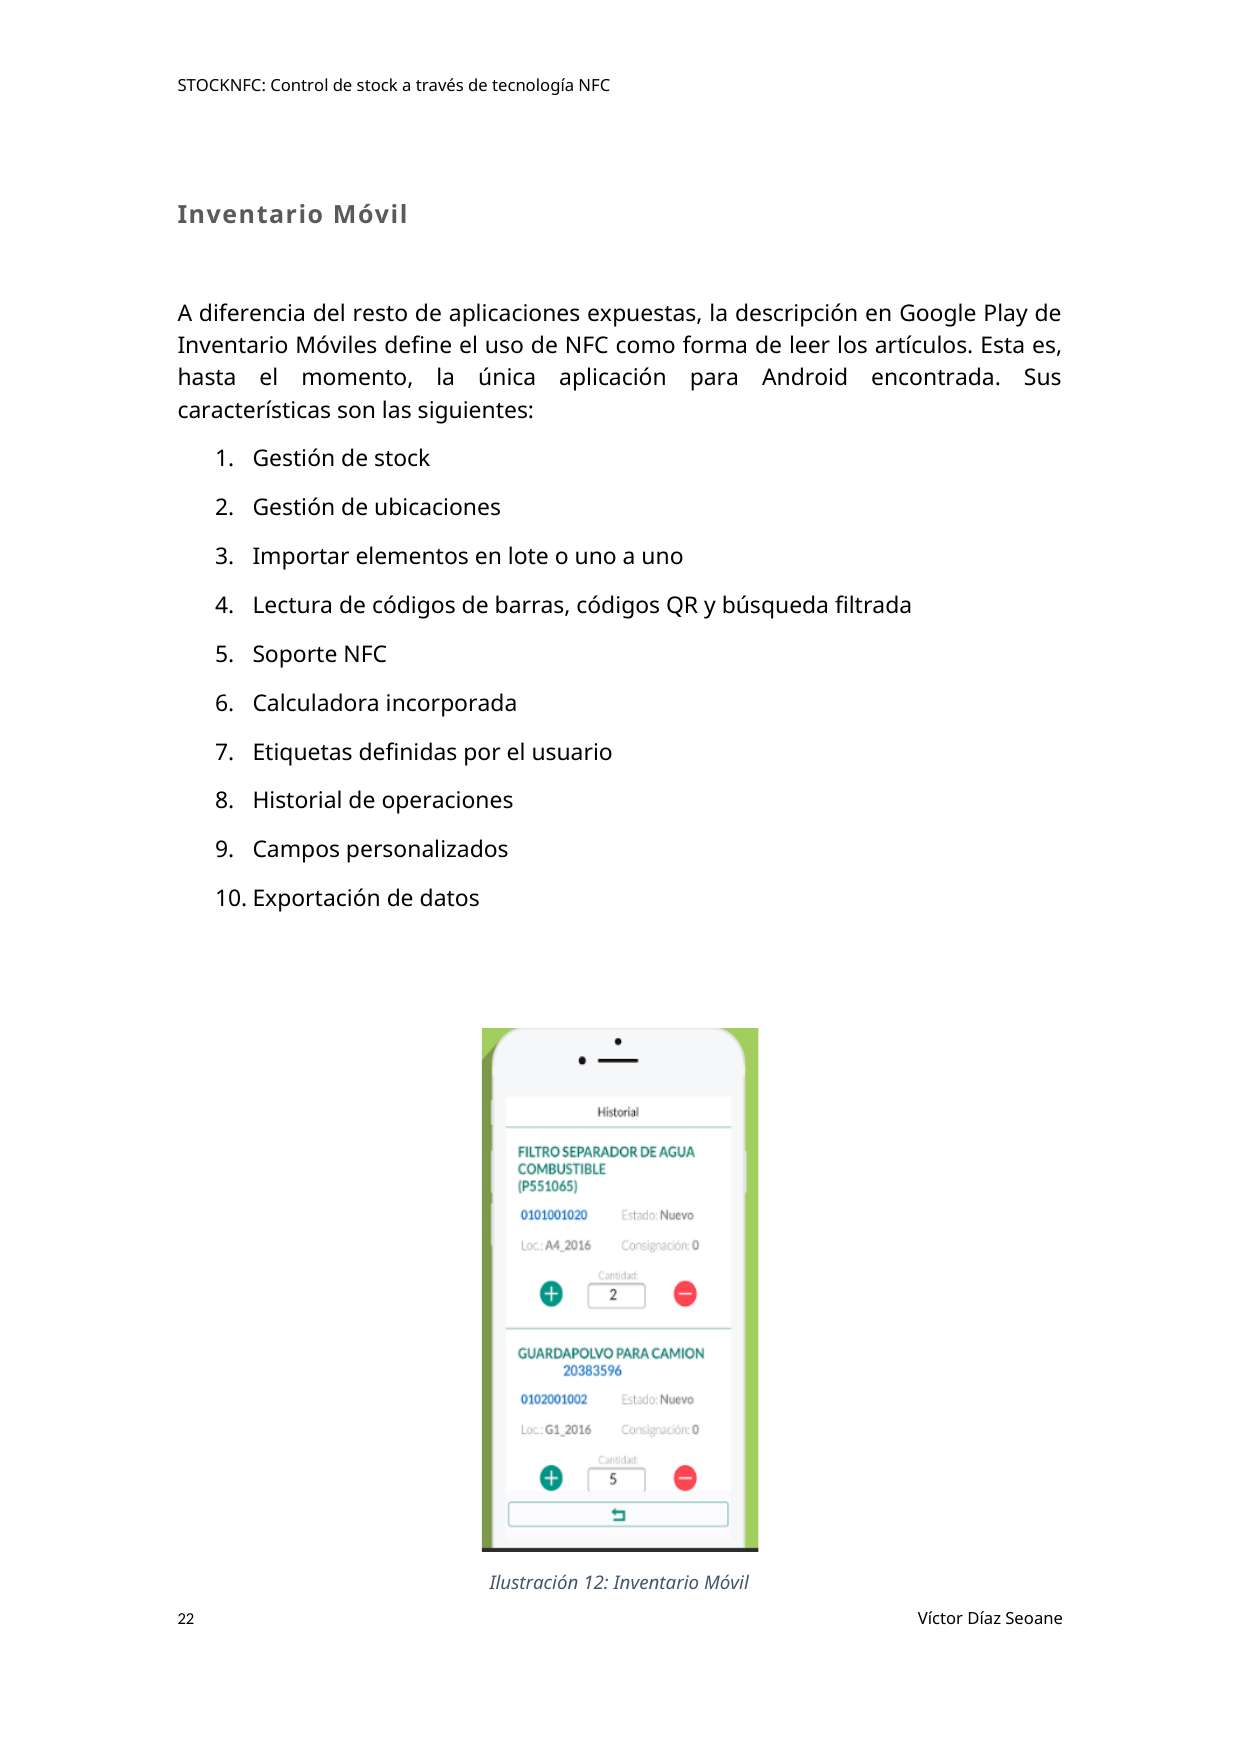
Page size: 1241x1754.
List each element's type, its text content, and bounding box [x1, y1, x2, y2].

list Gestión de stock [215, 442, 1063, 474]
list Exportación de datos [215, 882, 1063, 913]
list Historial de operaciones [215, 784, 1063, 816]
list Gestión de ubicaciones [215, 491, 1063, 522]
text Inventario Móvil [177, 196, 1063, 231]
list Etiquetas definidas por el usuario [215, 736, 1063, 767]
list Calculadora incorporada [215, 687, 1063, 718]
list Soporte NFC [215, 638, 1063, 669]
list Lectura de códigos de barras, códigos QR y búsqueda filtrada [215, 589, 1063, 620]
text Ilustración 12: Inventario Móvil [177, 1570, 1063, 1595]
list Campos personalizados [215, 833, 1063, 864]
list Importar elementos en lote o uno a uno [215, 540, 1063, 571]
text A diferencia del resto de aplicaciones expuestas, la descripción en Google Play de Inventario Móviles define el uso de NFC como forma de leer los artículos. Esta es, hasta el momento, la única aplicación para Android encontrada. Sus características son las siguientes: [177, 297, 1063, 425]
